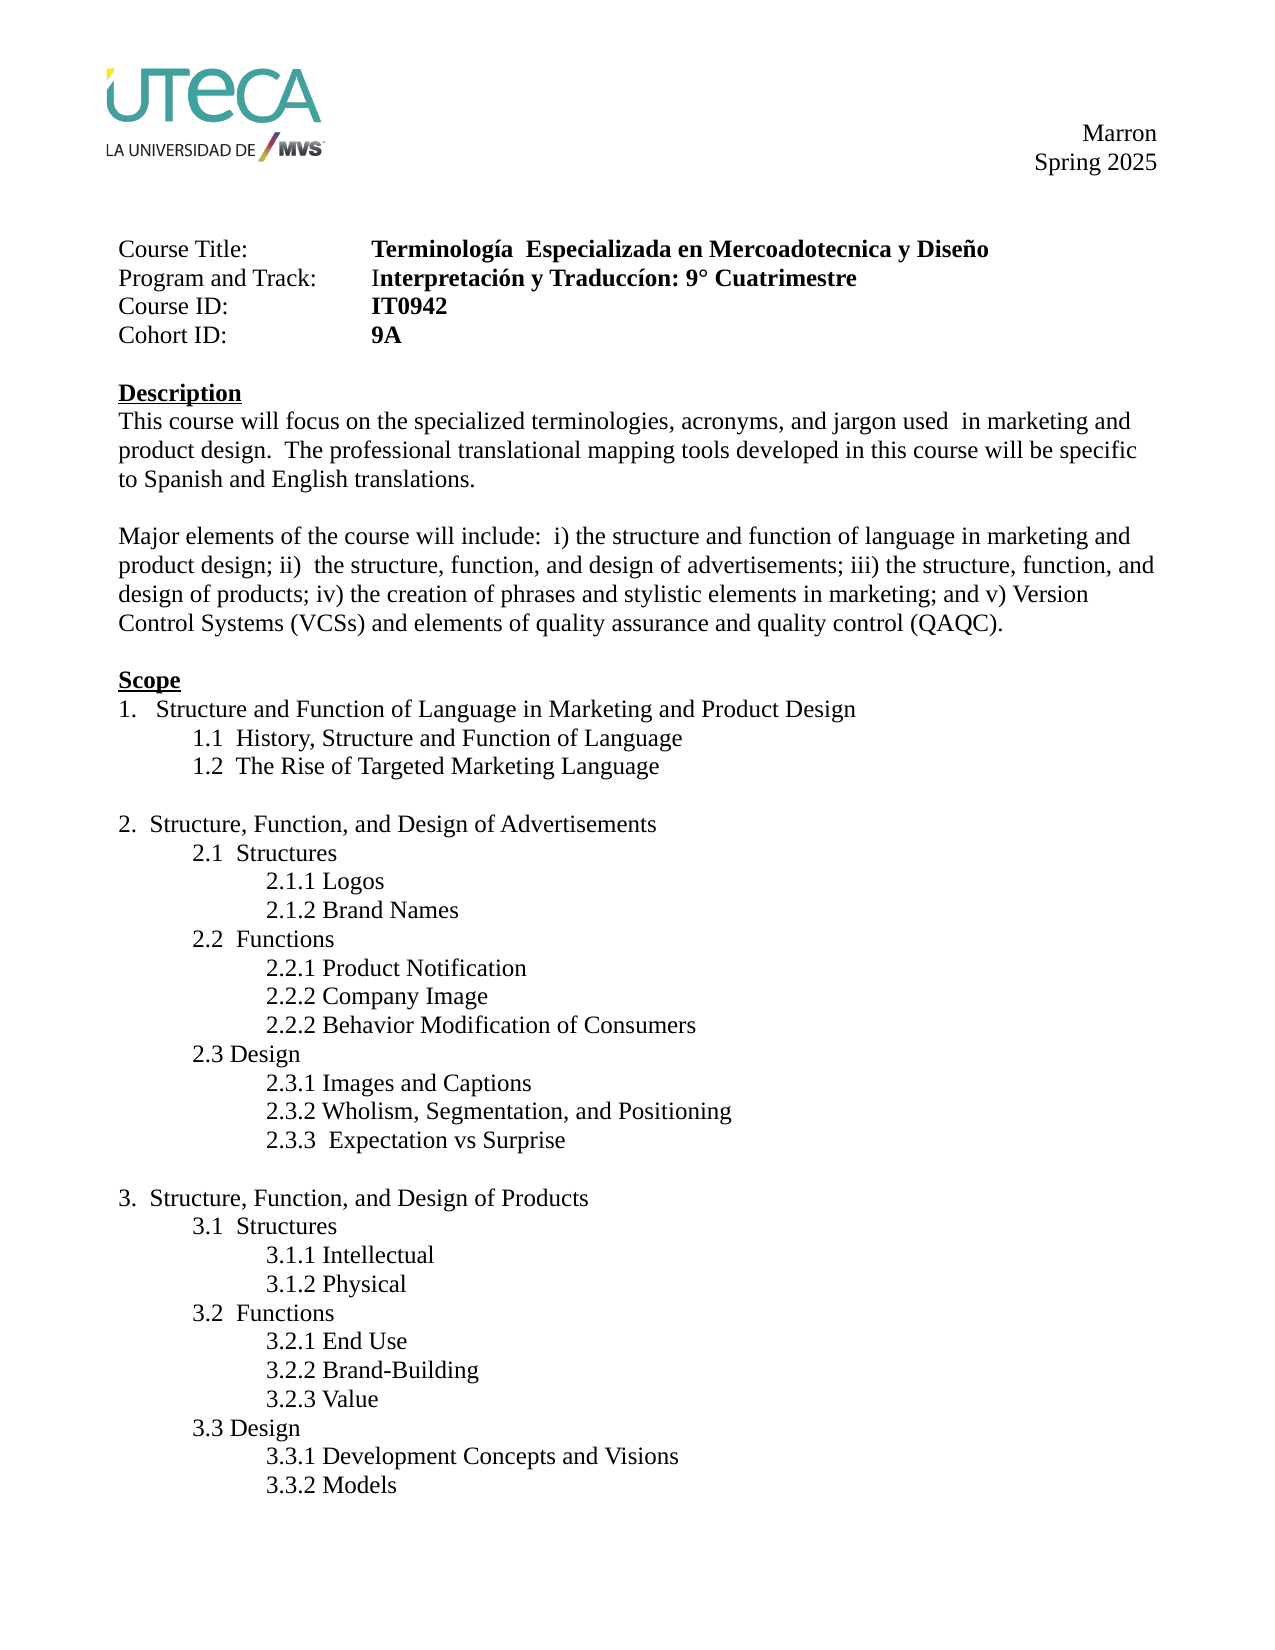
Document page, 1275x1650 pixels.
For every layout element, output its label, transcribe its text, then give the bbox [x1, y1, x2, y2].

text Major elements of the course will include: i) the structure and function of language in marketing and product design; ii) the structure, function, and design of advertisements; iii) the structure, function, and design of products; iv) the creation of phrases and stylistic elements in marketing; and v) Version Control Systems (VCSs) and elements of quality assurance and quality control (QAQC). [118, 521, 1157, 636]
text 2.3.2 Wholism, Segmentation, and Positioning [266, 1096, 1157, 1125]
text 2.1.2 Brand Names [266, 895, 1157, 924]
table_cell 9A [371, 320, 1157, 349]
table_cell Cohort ID: [118, 320, 371, 349]
picture [104, 64, 328, 166]
table_cell Interpretación y Traduccíon: 9° Cuatrimestre [371, 263, 1157, 291]
table_header Course Title: [118, 234, 371, 263]
text 3.3.1 Development Concepts and Visions [266, 1441, 1157, 1470]
text 2.3.1 Images and Captions [266, 1068, 1157, 1096]
text 2.3 Design [192, 1039, 1157, 1068]
text Scope [118, 665, 1157, 694]
text 3.1 Structures [192, 1211, 1157, 1240]
text 3.2.2 Brand-Building [266, 1355, 1157, 1384]
text Description [118, 378, 1157, 406]
text 3. Structure, Function, and Design of Products [118, 1183, 1157, 1211]
text 3.3 Design [192, 1413, 1157, 1441]
table_header Terminología Especializada en Mercoadotecnica y Diseño [371, 234, 1157, 263]
table_cell IT0942 [371, 291, 1157, 320]
text 1.2 The Rise of Targeted Marketing Language [192, 751, 1157, 780]
text 3.2.3 Value [266, 1384, 1157, 1413]
text 2.2.2 Company Image [266, 981, 1157, 1010]
text 3.2 Functions [192, 1298, 1157, 1326]
text 2.2 Functions [192, 924, 1157, 953]
table_cell Course ID: [118, 291, 371, 320]
text 1.1 History, Structure and Function of Language [192, 723, 1157, 751]
text 2.2.2 Behavior Modification of Consumers [266, 1010, 1157, 1039]
text 2. Structure, Function, and Design of Advertisements [118, 809, 1157, 838]
text 3.1.1 Intellectual [266, 1240, 1157, 1269]
text This course will focus on the specialized terminologies, acronyms, and jargon used in marketing and product design. The professional translational mapping tools developed in this course will be specific to Spanish and English translations. [118, 406, 1157, 493]
text 3.3.2 Models [266, 1470, 1157, 1499]
text 3.2.1 End Use [266, 1326, 1157, 1355]
text 2.1 Structures [192, 838, 1157, 866]
text 2.2.1 Product Notification [266, 953, 1157, 981]
table_cell Program and Track: [118, 263, 371, 291]
text 2.3.3 Expectation vs Surprise [266, 1125, 1157, 1154]
text 3.1.2 Physical [266, 1269, 1157, 1298]
text 2.1.1 Logos [266, 866, 1157, 895]
text 1. Structure and Function of Language in Marketing and Product Design [118, 694, 1157, 723]
